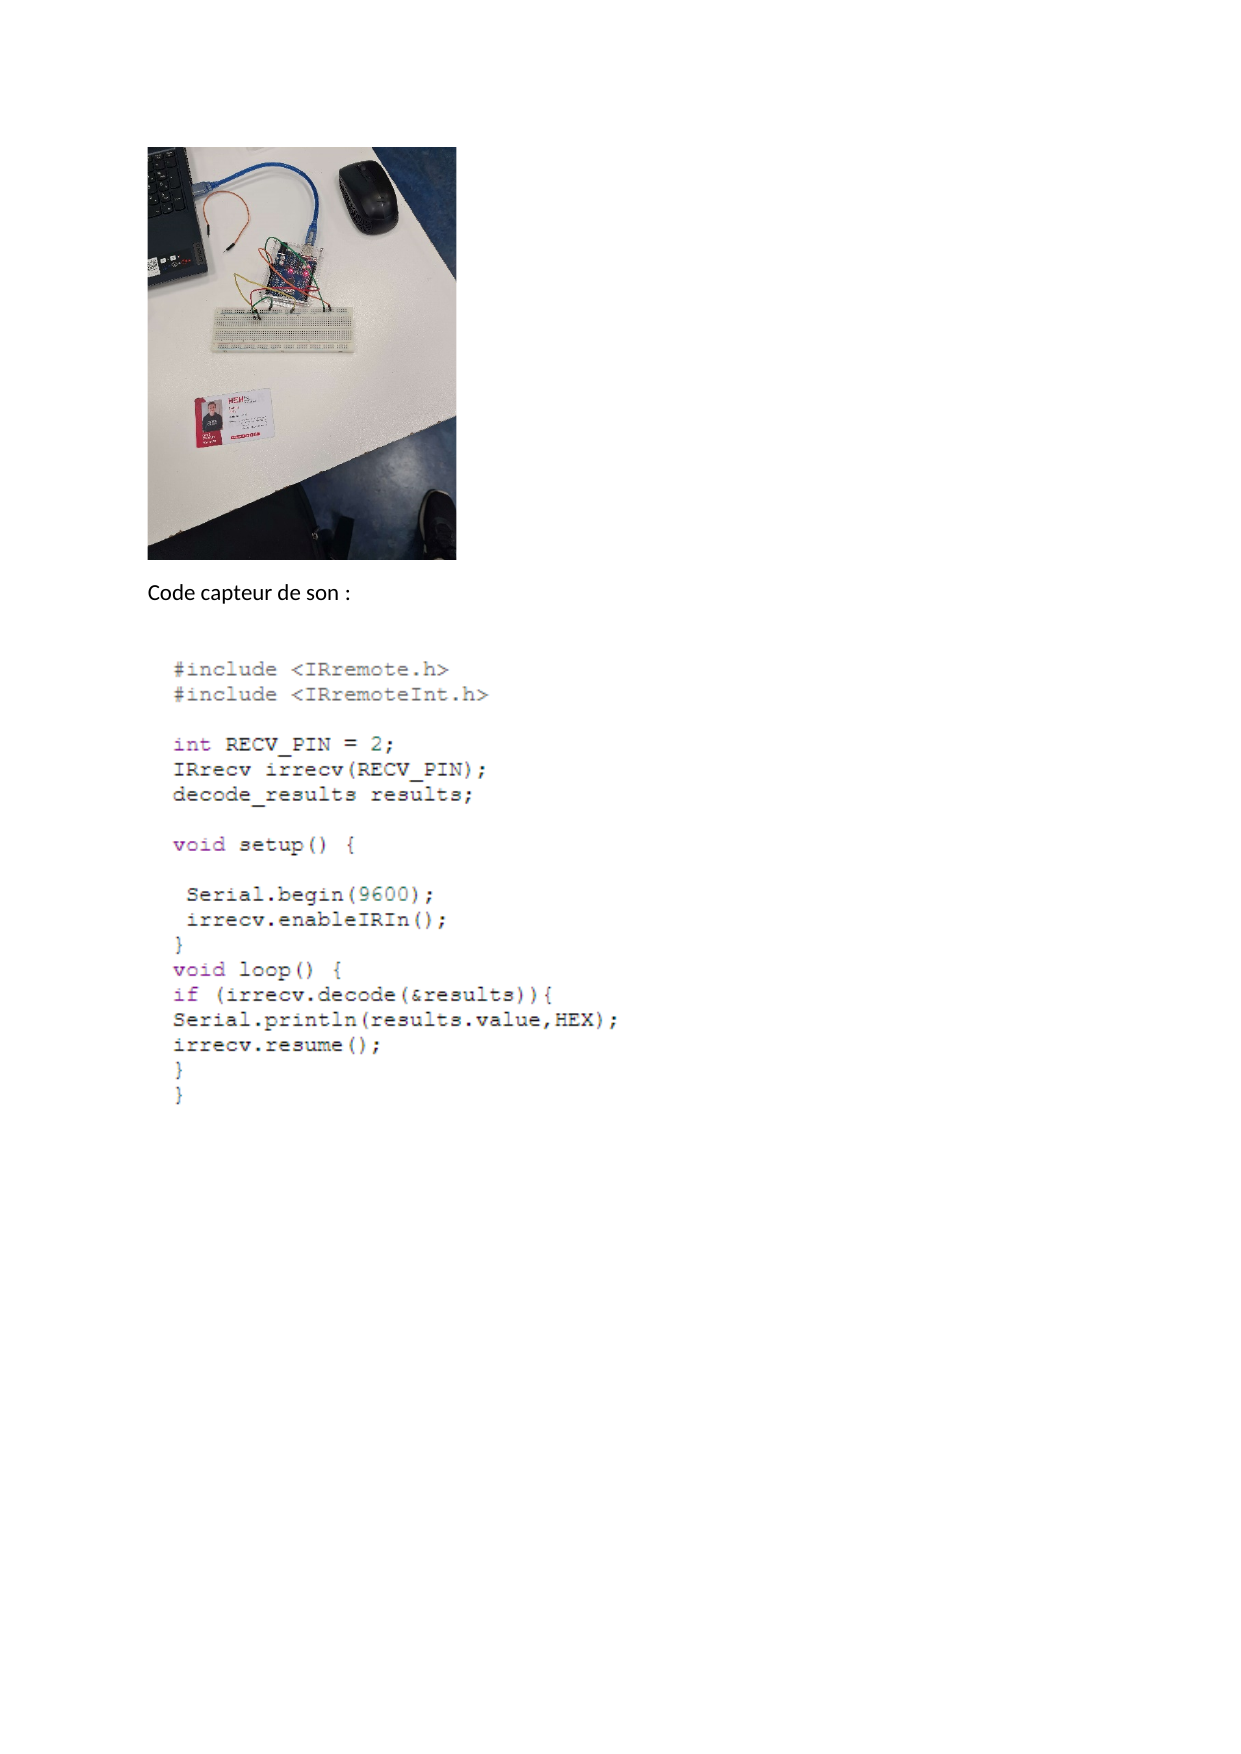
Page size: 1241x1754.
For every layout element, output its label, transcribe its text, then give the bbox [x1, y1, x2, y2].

text Code capteur de son : [148, 578, 1093, 606]
